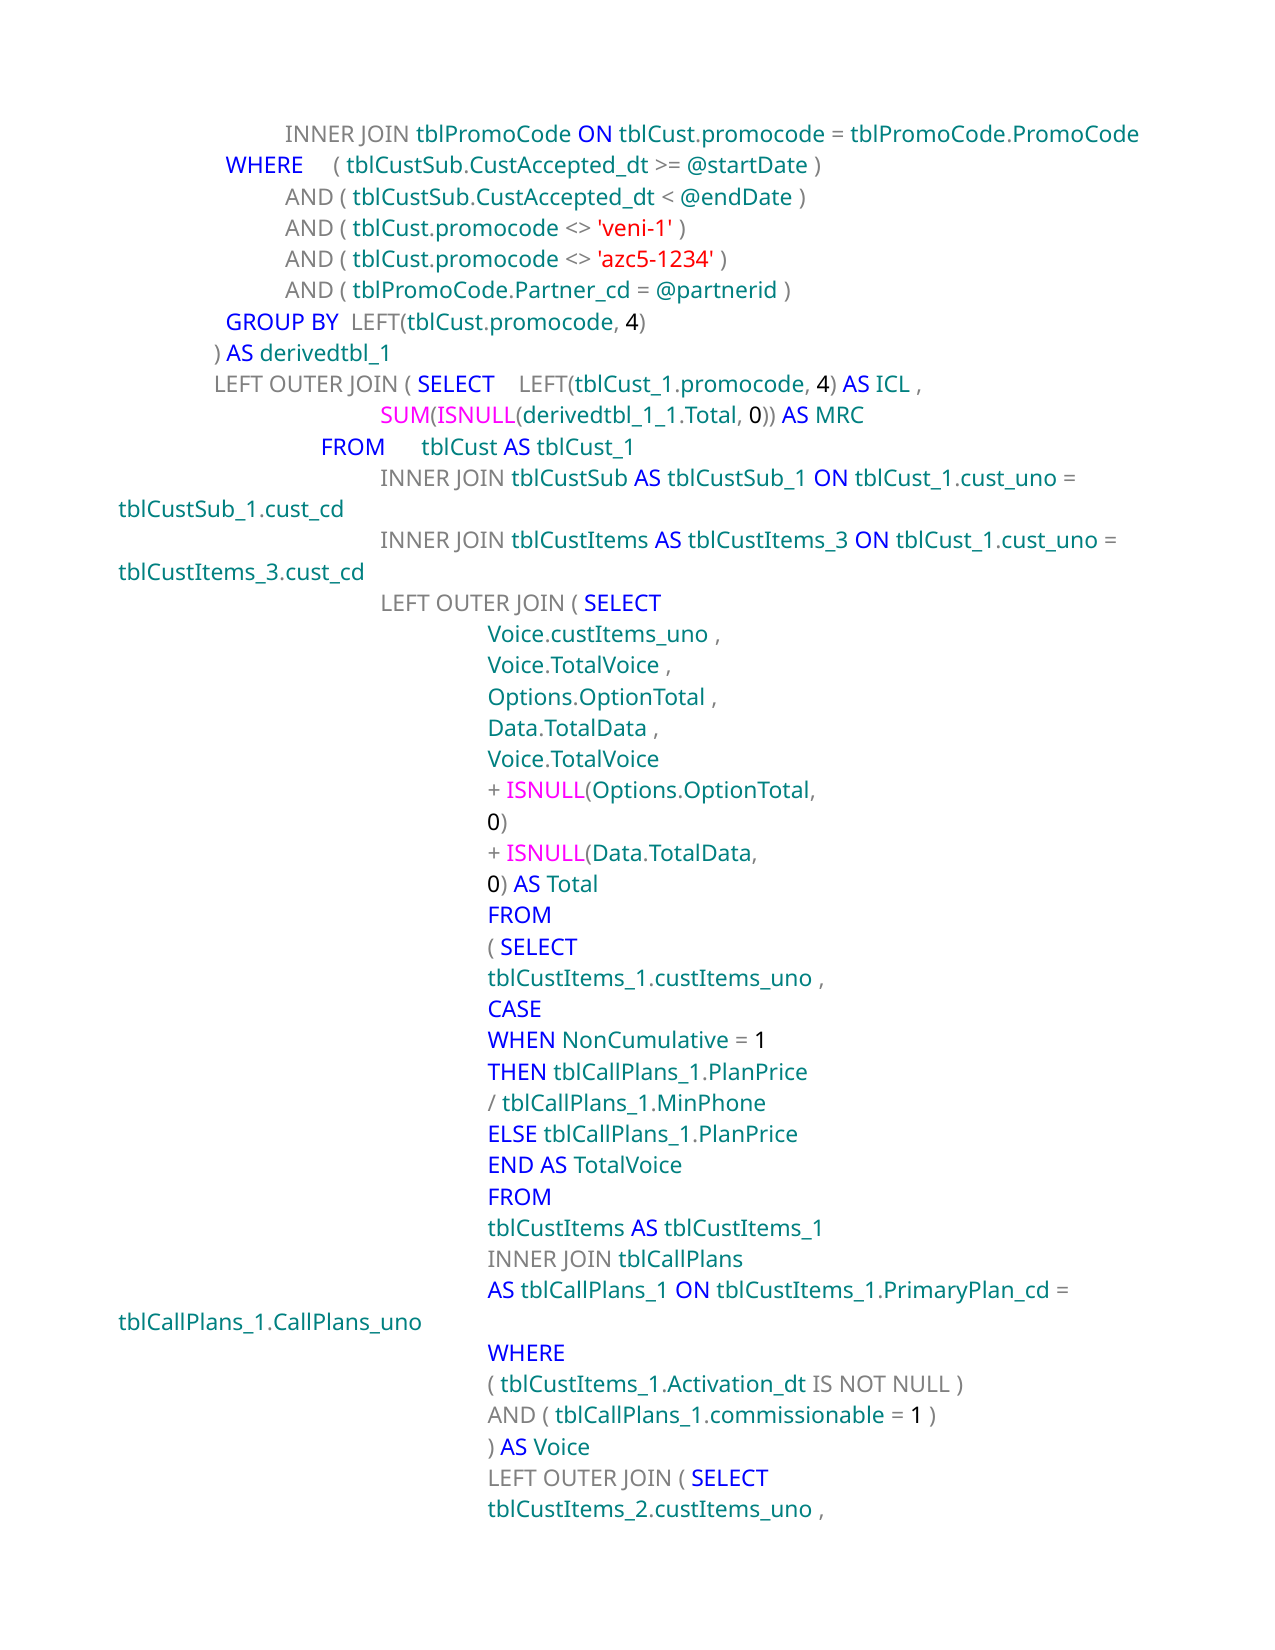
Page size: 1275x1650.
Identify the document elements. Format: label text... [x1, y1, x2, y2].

text FROM tblCust AS tblCust_1 [118, 431, 1157, 462]
text ELSE tblCallPlans_1.PlanPrice [118, 1118, 1157, 1149]
text INNER JOIN tblCustSub AS tblCustSub_1 ON tblCust_1.cust_uno = tblCustSub_1.cust_cd [118, 462, 1157, 524]
text GROUP BY LEFT(tblCust.promocode, 4) [118, 306, 1157, 337]
text 0) AS Total [118, 868, 1157, 899]
text ( tblCustItems_1.Activation_dt IS NOT NULL ) [118, 1368, 1157, 1399]
text INNER JOIN tblCustItems AS tblCustItems_3 ON tblCust_1.cust_uno = tblCustItems_3.cust_cd [118, 524, 1157, 587]
text LEFT OUTER JOIN ( SELECT [118, 587, 1157, 618]
text LEFT OUTER JOIN ( SELECT LEFT(tblCust_1.promocode, 4) AS ICL , [118, 368, 1157, 399]
text AS tblCallPlans_1 ON tblCustItems_1.PrimaryPlan_cd = tblCallPlans_1.CallPlans_uno [118, 1274, 1157, 1337]
text FROM [118, 1181, 1157, 1212]
text AND ( tblCustSub.CustAccepted_dt < @endDate ) [118, 181, 1157, 212]
text END AS TotalVoice [118, 1149, 1157, 1181]
text THEN tblCallPlans_1.PlanPrice [118, 1056, 1157, 1087]
text WHERE ( tblCustSub.CustAccepted_dt >= @startDate ) [118, 149, 1157, 181]
text INNER JOIN tblCallPlans [118, 1243, 1157, 1274]
text SUM(ISNULL(derivedtbl_1_1.Total, 0)) AS MRC [118, 399, 1157, 431]
text Voice.TotalVoice [118, 743, 1157, 774]
text / tblCallPlans_1.MinPhone [118, 1087, 1157, 1118]
text + ISNULL(Data.TotalData, [118, 837, 1157, 868]
text ) AS derivedtbl_1 [118, 337, 1157, 368]
text + ISNULL(Options.OptionTotal, [118, 774, 1157, 806]
text tblCustItems_1.custItems_uno , [118, 962, 1157, 993]
text WHERE [118, 1337, 1157, 1368]
text AND ( tblCust.promocode <> 'veni-1' ) [118, 212, 1157, 243]
text tblCustItems AS tblCustItems_1 [118, 1212, 1157, 1243]
text FROM [118, 899, 1157, 931]
text tblCustItems_2.custItems_uno , [118, 1493, 1157, 1524]
text INNER JOIN tblPromoCode ON tblCust.promocode = tblPromoCode.PromoCode [118, 118, 1157, 149]
text Voice.custItems_uno , [118, 618, 1157, 649]
text ) AS Voice [118, 1431, 1157, 1462]
text Voice.TotalVoice , [118, 649, 1157, 681]
text AND ( tblCallPlans_1.commissionable = 1 ) [118, 1399, 1157, 1431]
text AND ( tblCust.promocode <> 'azc5-1234' ) [118, 243, 1157, 274]
text Options.OptionTotal , [118, 681, 1157, 712]
text LEFT OUTER JOIN ( SELECT [118, 1462, 1157, 1493]
text WHEN NonCumulative = 1 [118, 1024, 1157, 1056]
text ( SELECT [118, 931, 1157, 962]
text Data.TotalData , [118, 712, 1157, 743]
text AND ( tblPromoCode.Partner_cd = @partnerid ) [118, 274, 1157, 306]
text 0) [118, 806, 1157, 837]
text CASE [118, 993, 1157, 1024]
